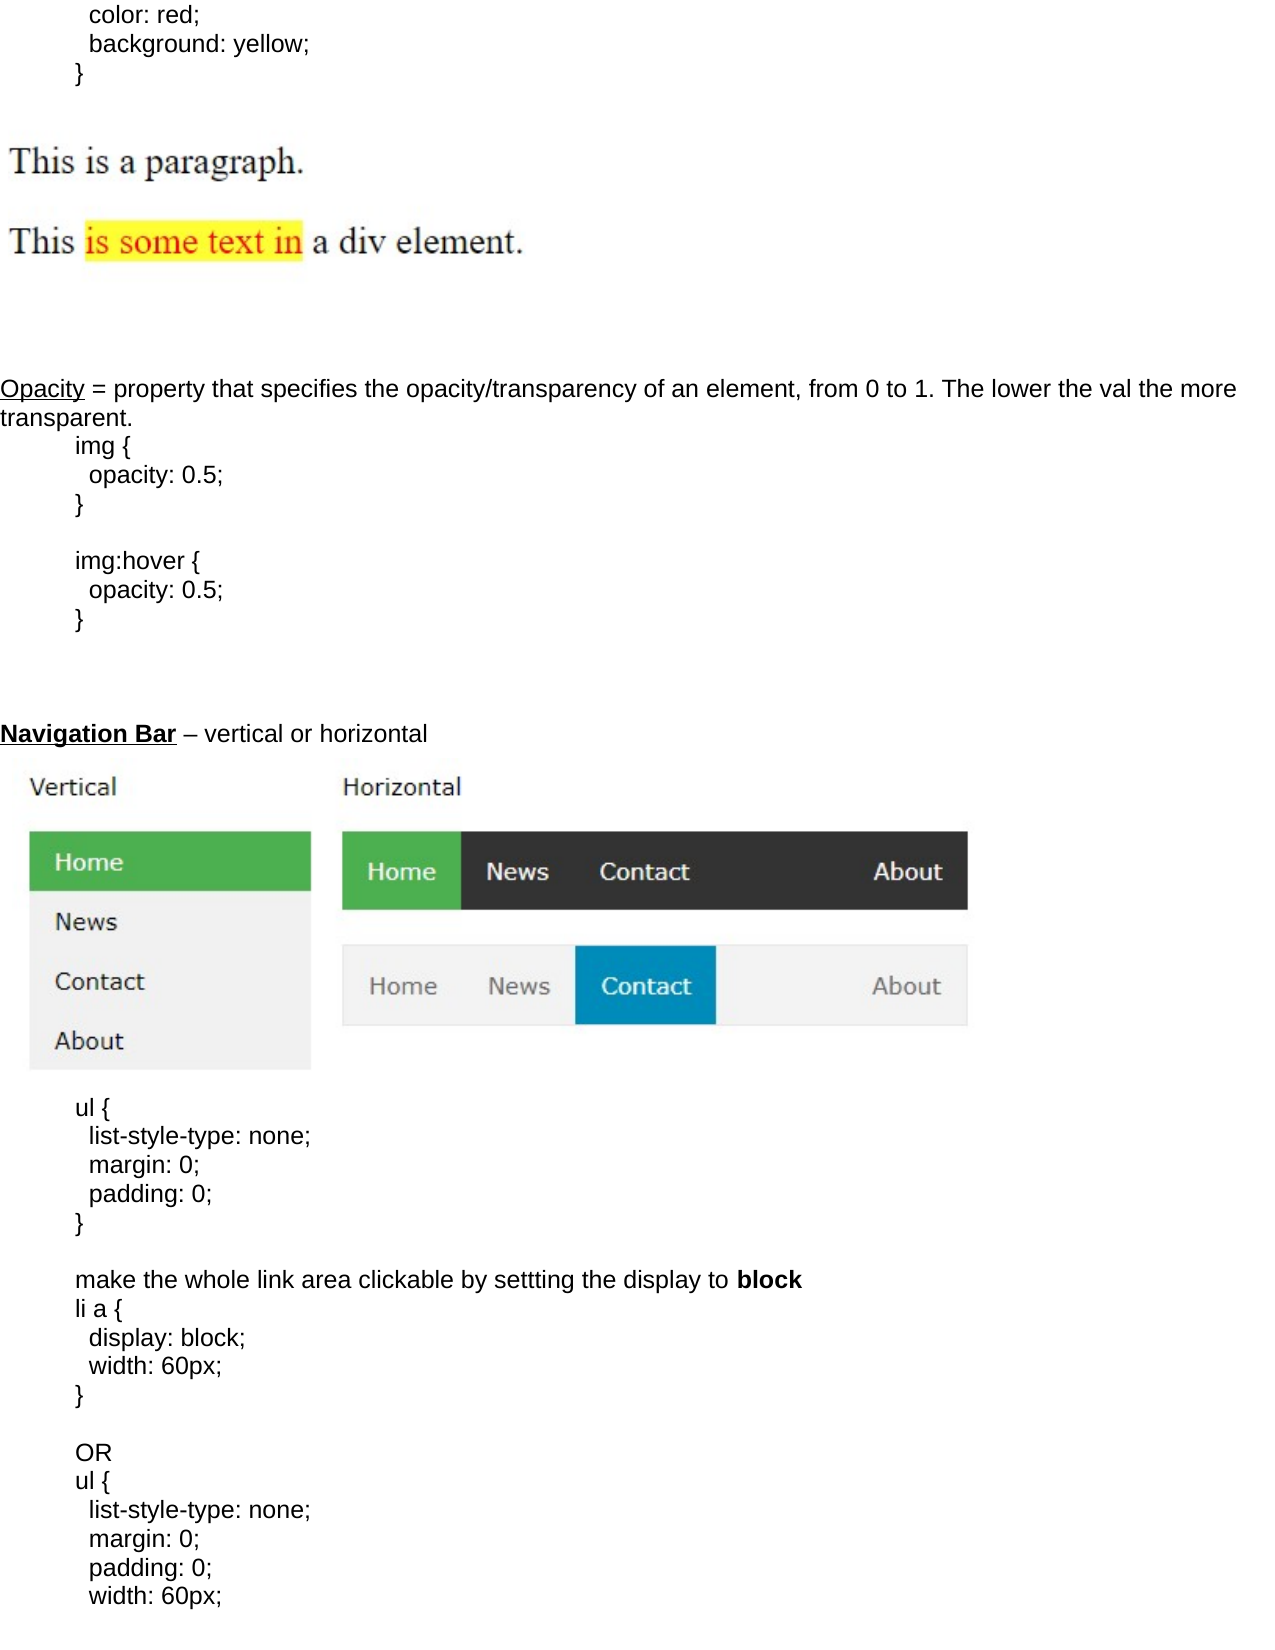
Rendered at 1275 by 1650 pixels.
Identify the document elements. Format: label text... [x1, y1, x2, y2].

text } [75, 489, 1275, 517]
text width: 60px; [75, 1351, 1275, 1380]
text } [75, 57, 1275, 86]
text Opacity = property that specifies the opacity/transparency of an element, from 0 to 1. The lower the val the more transparent. [0, 374, 1275, 431]
text display: block; [75, 1322, 1275, 1351]
picture [7, 106, 527, 293]
picture [11, 758, 979, 1081]
text li a { [75, 1294, 1275, 1322]
text color: red; [75, 0, 1275, 29]
text opacity: 0.5; [75, 460, 1275, 489]
text OR [0, 1437, 1275, 1466]
text list-style-type: none; [75, 1121, 1275, 1150]
text ul { [75, 1466, 1275, 1495]
text opacity: 0.5; [75, 575, 1275, 604]
text make the whole link area clickable by settting the display to block [75, 1265, 1275, 1294]
text ul { [75, 1092, 1275, 1121]
text } [75, 1380, 1275, 1409]
text list-style-type: none; [75, 1495, 1275, 1524]
text } [75, 604, 1275, 632]
text Navigation Bar – vertical or horizontal [0, 719, 1275, 747]
text img:hover { [75, 546, 1275, 575]
text padding: 0; [75, 1179, 1275, 1207]
text margin: 0; [75, 1524, 1275, 1552]
text width: 60px; [75, 1581, 1275, 1610]
text img { [75, 431, 1275, 460]
text margin: 0; [75, 1150, 1275, 1179]
text background: yellow; [75, 29, 1275, 57]
text padding: 0; [75, 1552, 1275, 1581]
text } [75, 1207, 1275, 1236]
